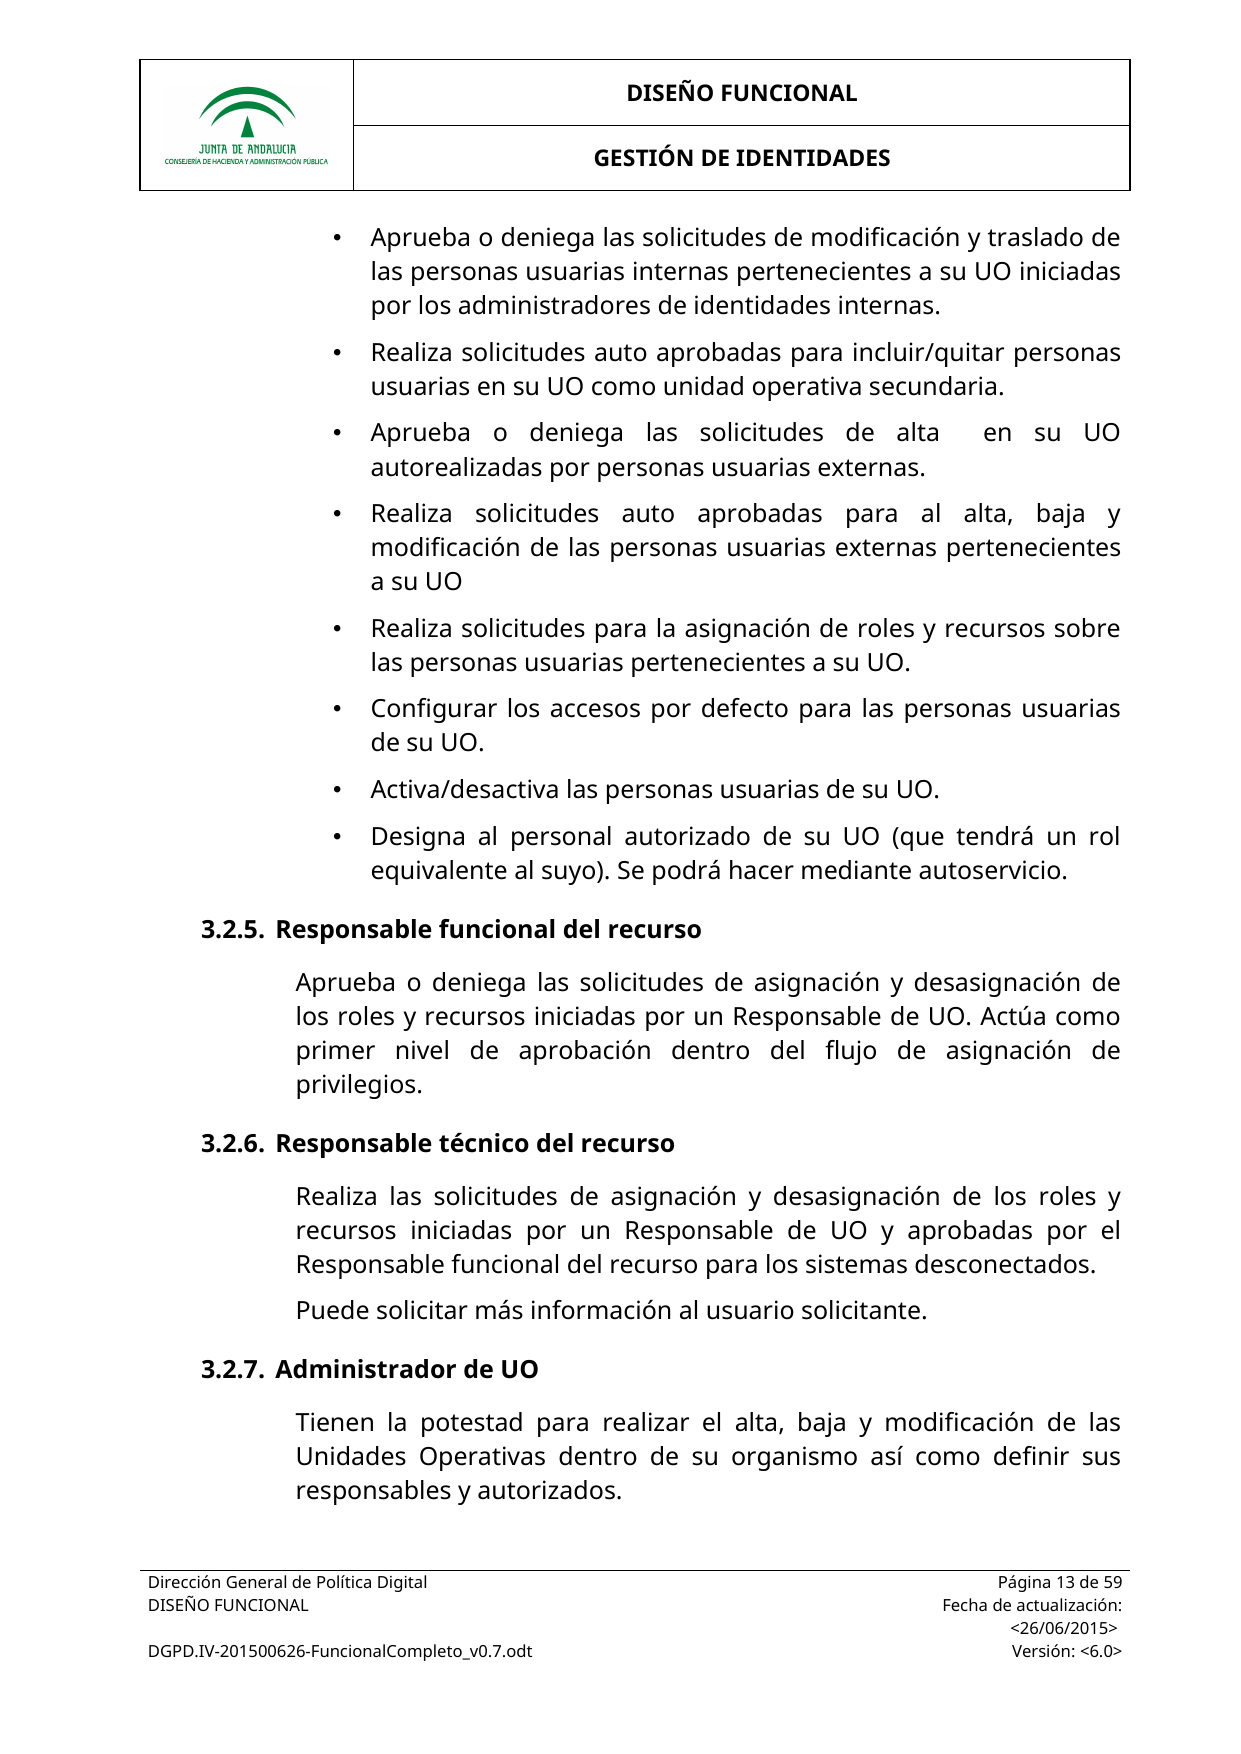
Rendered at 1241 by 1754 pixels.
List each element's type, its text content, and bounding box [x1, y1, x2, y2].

subtitle Administrador de UO [201, 1352, 1122, 1386]
text Aprueba o deniega las solicitudes de asignación y desasignación de los roles y recursos iniciadas por un Responsable de UO. Actúa como primer nivel de aprobación dentro del flujo de asignación de privilegios. [295, 964, 1122, 1100]
list Activa/desactiva las personas usuarias de su UO. [333, 772, 1122, 806]
list Aprueba o deniega las solicitudes de alta en su UO autorealizadas por personas usuarias externas. [333, 415, 1122, 483]
text Tienen la potestad para realizar el alta, baja y modificación de las Unidades Operativas dentro de su organismo así como definir sus responsables y autorizados. [295, 1405, 1122, 1507]
list Configurar los accesos por defecto para las personas usuarias de su UO. [333, 691, 1122, 759]
list Realiza solicitudes auto aprobadas para al alta, baja y modificación de las personas usuarias externas pertenecientes a su UO [333, 496, 1122, 598]
text Puede solicitar más información al usuario solicitante. [295, 1293, 1122, 1327]
subtitle Responsable técnico del recurso [201, 1125, 1122, 1159]
picture [164, 85, 330, 165]
list Realiza solicitudes para la asignación de roles y recursos sobre las personas usuarias pertenecientes a su UO. [333, 610, 1122, 678]
list Designa al personal autorizado de su UO (que tendrá un rol equivalente al suyo). Se podrá hacer mediante autoservicio. [333, 818, 1122, 886]
list Aprueba o deniega las solicitudes de modificación y traslado de las personas usuarias internas pertenecientes a su UO iniciadas por los administradores de identidades internas. [333, 220, 1122, 322]
text Realiza las solicitudes de asignación y desasignación de los roles y recursos iniciadas por un Responsable de UO y aprobadas por el Responsable funcional del recurso para los sistemas desconectados. [295, 1178, 1122, 1280]
subtitle Responsable funcional del recurso [201, 911, 1122, 945]
list Realiza solicitudes auto aprobadas para incluir/quitar personas usuarias en su UO como unidad operativa secundaria. [333, 334, 1122, 403]
